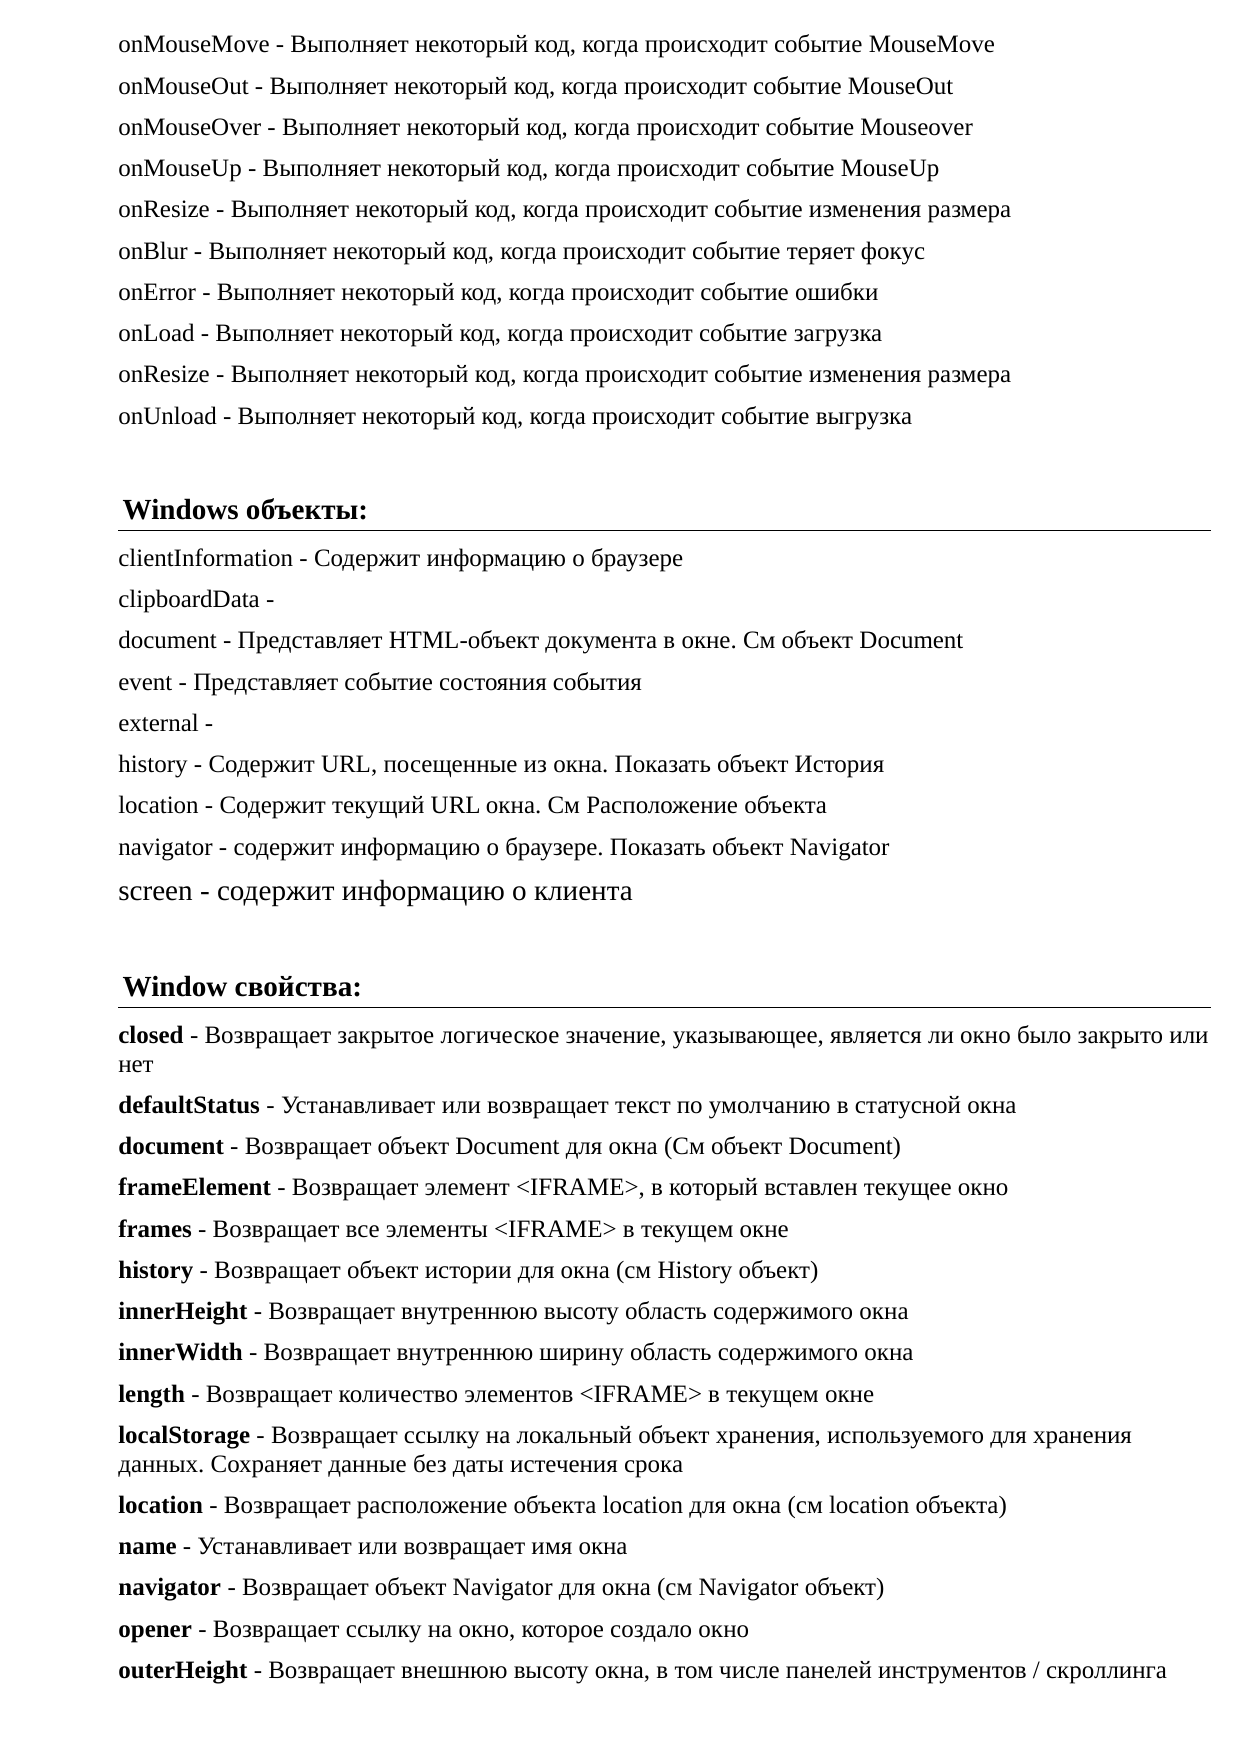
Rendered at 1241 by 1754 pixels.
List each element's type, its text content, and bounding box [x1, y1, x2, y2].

text opener - Возвращает ссылку на окно, которое создало окно [118, 1614, 1211, 1642]
text onMouseOver - Выполняет некоторый код, когда происходит событие Mouseover [118, 112, 1211, 141]
text event - Представляет событие состояния события [118, 667, 1211, 695]
text document - Возвращает объект Document для окна (См объект Document) [118, 1131, 1211, 1160]
text frames - Возвращает все элементы <IFRAME> в текущем окне [118, 1214, 1211, 1242]
text length - Возвращает количество элементов <IFRAME> в текущем окне [118, 1379, 1211, 1407]
text onError - Выполняет некоторый код, когда происходит событие ошибки [118, 277, 1211, 306]
text external - [118, 708, 1211, 737]
text innerWidth - Возвращает внутреннюю ширину область содержимого окна [118, 1337, 1211, 1366]
text onBlur - Выполняет некоторый код, когда происходит событие теряет фокус [118, 236, 1211, 264]
text onLoad - Выполняет некоторый код, когда происходит событие загрузка [118, 318, 1211, 347]
text closed - Возвращает закрытое логическое значение, указывающее, является ли окно было закрыто или нет [118, 1020, 1211, 1077]
text Windows oбъекты: [118, 488, 1211, 530]
text history - Содержит URL, посещенные из окна. Показать объект История [118, 749, 1211, 778]
text clientInformation - Содержит информацию о браузере [118, 543, 1211, 572]
text onResize - Выполняет некоторый код, когда происходит событие изменения размера [118, 359, 1211, 388]
text history - Возвращает объект истории для окна (см History объект) [118, 1255, 1211, 1284]
text onResize - Выполняет некоторый код, когда происходит событие изменения размера [118, 194, 1211, 223]
text onMouseUp - Выполняет некоторый код, когда происходит событие MouseUp [118, 153, 1211, 182]
text navigator - Возвращает объект Navigator для окна (см Navigator объект) [118, 1572, 1211, 1601]
text clipboardData - [118, 584, 1211, 613]
text navigator - содержит информацию о браузере. Показать объект Navigator [118, 832, 1211, 860]
text defaultStatus - Устанавливает или возвращает текст по умолчанию в статусной окна [118, 1090, 1211, 1119]
text outerHeight - Возвращает внешнюю высоту окна, в том числе панелей инструментов / скроллинга [118, 1655, 1211, 1684]
text innerHeight - Возвращает внутреннюю высоту область содержимого окна [118, 1296, 1211, 1325]
text screen - содержит информацию о клиента [118, 873, 1211, 906]
text location - Содержит текущий URL окна. См Расположение объекта [118, 790, 1211, 819]
text onMouseMove - Выполняет некоторый код, когда происходит событие MouseMove [118, 29, 1211, 58]
text frameElement - Возвращает элемент <IFRAME>, в который вставлен текущее окно [118, 1172, 1211, 1201]
text document - Представляет HTML-объект документа в окне. См объект Document [118, 625, 1211, 654]
text location - Возвращает расположение объекта location для окна (см location объекта) [118, 1490, 1211, 1519]
text onMouseOut - Выполняет некоторый код, когда происходит событие MouseOut [118, 71, 1211, 99]
text onUnload - Выполняет некоторый код, когда происходит событие выгрузка [118, 401, 1211, 429]
text Window cвойства: [118, 965, 1211, 1007]
text name - Устанавливает или возвращает имя окна [118, 1531, 1211, 1560]
text localStorage - Возвращает ссылку на локальный объект хранения, используемого для хранения данных. Сохраняет данные без даты истечения срока [118, 1420, 1211, 1477]
